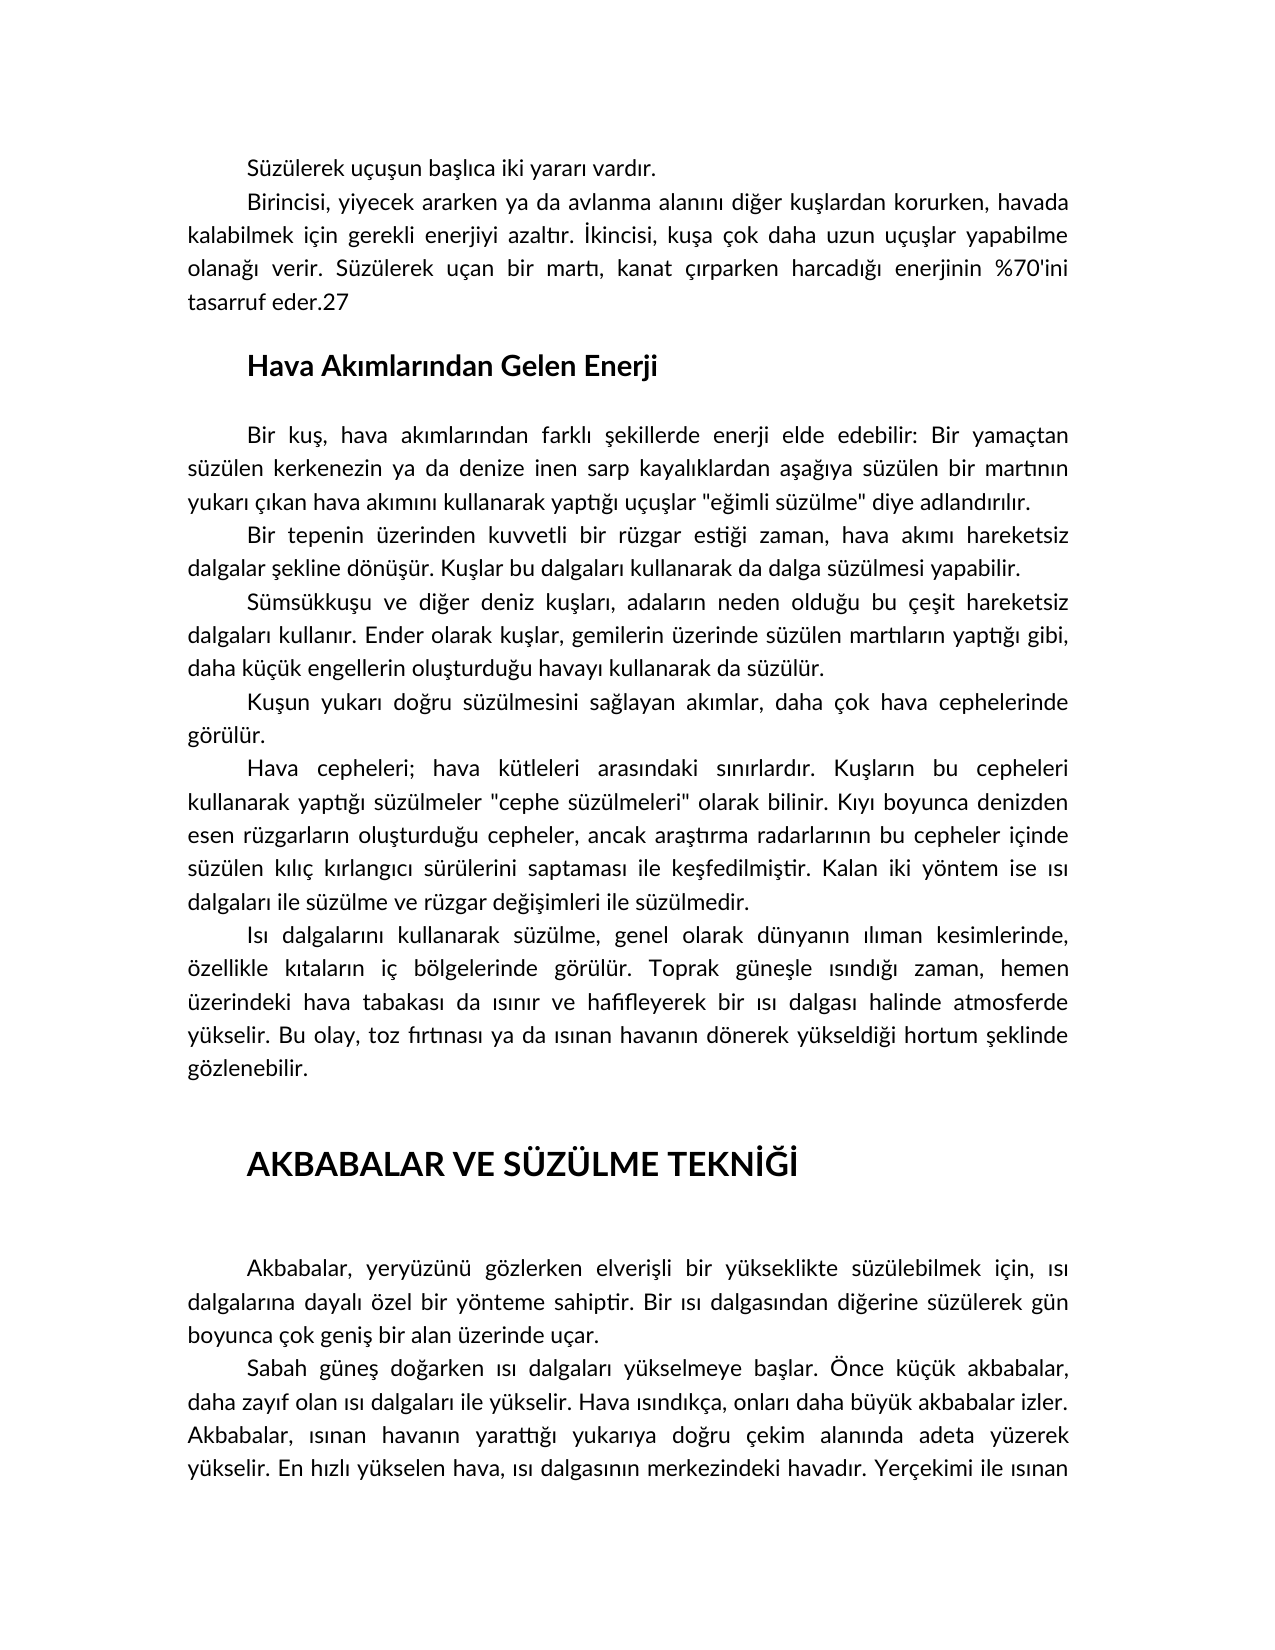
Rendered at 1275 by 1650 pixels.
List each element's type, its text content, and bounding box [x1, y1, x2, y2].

subtitle Hava Akımlarından Gelen Enerji [187, 350, 1070, 383]
text Kuşun yukarı doğru süzülmesini sağlayan akımlar, daha çok hava cephelerinde görülür. [187, 683, 1070, 750]
text Sümsükkuşu ve diğer deniz kuşları, adaların neden olduğu bu çeşit hareketsiz dalgaları kullanır. Ender olarak kuşlar, gemilerin üzerinde süzülen martıların yaptığı gibi, daha küçük engellerin oluşturduğu havayı kullanarak da süzülür. [187, 583, 1070, 683]
text Hava cepheleri; hava kütleleri arasındaki sınırlardır. Kuşların bu cepheleri kullanarak yaptığı süzülmeler "cephe süzülmeleri" olarak bilinir. Kıyı boyunca denizden esen rüzgarların oluşturduğu cepheler, ancak araştırma radarlarının bu cepheler içinde süzülen kılıç kırlangıcı sürülerini saptaması ile keşfedilmiştir. Kalan iki yöntem ise ısı dalgaları ile süzülme ve rüzgar değişimleri ile süzülmedir. [187, 750, 1070, 917]
text Süzülerek uçuşun başlıca iki yararı vardır. [187, 150, 1070, 183]
text Bir kuş, hava akımlarından farklı şekillerde enerji elde edebilir: Bir yamaçtan süzülen kerkenezin ya da denize inen sarp kayalıklardan aşağıya süzülen bir martının yukarı çıkan hava akımını kullanarak yaptığı uçuşlar "eğimli süzülme" diye adlandırılır. [187, 417, 1070, 517]
subtitle AKBABALAR VE SÜZÜLME TEKNİĞİ [187, 1150, 1070, 1183]
text Isı dalgalarını kullanarak süzülme, genel olarak dünyanın ılıman kesimlerinde, özellikle kıtaların iç bölgelerinde görülür. Toprak güneşle ısındığı zaman, hemen üzerindeki hava tabakası da ısınır ve hafifleyerek bir ısı dalgası halinde atmosferde yükselir. Bu olay, toz fırtınası ya da ısınan havanın dönerek yükseldiği hortum şeklinde gözlenebilir. [187, 917, 1070, 1083]
text Akbabalar, yeryüzünü gözlerken elverişli bir yükseklikte süzülebilmek için, ısı dalgalarına dayalı özel bir yönteme sahiptir. Bir ısı dalgasından diğerine süzülerek gün boyunca çok geniş bir alan üzerinde uçar. [187, 1250, 1070, 1350]
text Birincisi, yiyecek ararken ya da avlanma alanını diğer kuşlardan korurken, havada kalabilmek için gerekli enerjiyi azaltır. İkincisi, kuşa çok daha uzun uçuşlar yapabilme olanağı verir. Süzülerek uçan bir martı, kanat çırparken harcadığı enerjinin %70'ini tasarruf eder.27 [187, 183, 1070, 317]
text Bir tepenin üzerinden kuvvetli bir rüzgar estiği zaman, hava akımı hareketsiz dalgalar şekline dönüşür. Kuşlar bu dalgaları kullanarak da dalga süzülmesi yapabilir. [187, 517, 1070, 583]
text Sabah güneş doğarken ısı dalgaları yükselmeye başlar. Önce küçük akbabalar, daha zayıf olan ısı dalgaları ile yükselir. Hava ısındıkça, onları daha büyük akbabalar izler. Akbabalar, ısınan havanın yarattığı yukarıya doğru çekim alanında adeta yüzerek yükselir. En hızlı yükselen hava, ısı dalgasının merkezindeki havadır. Yerçekimi ile ısınan [187, 1350, 1070, 1483]
